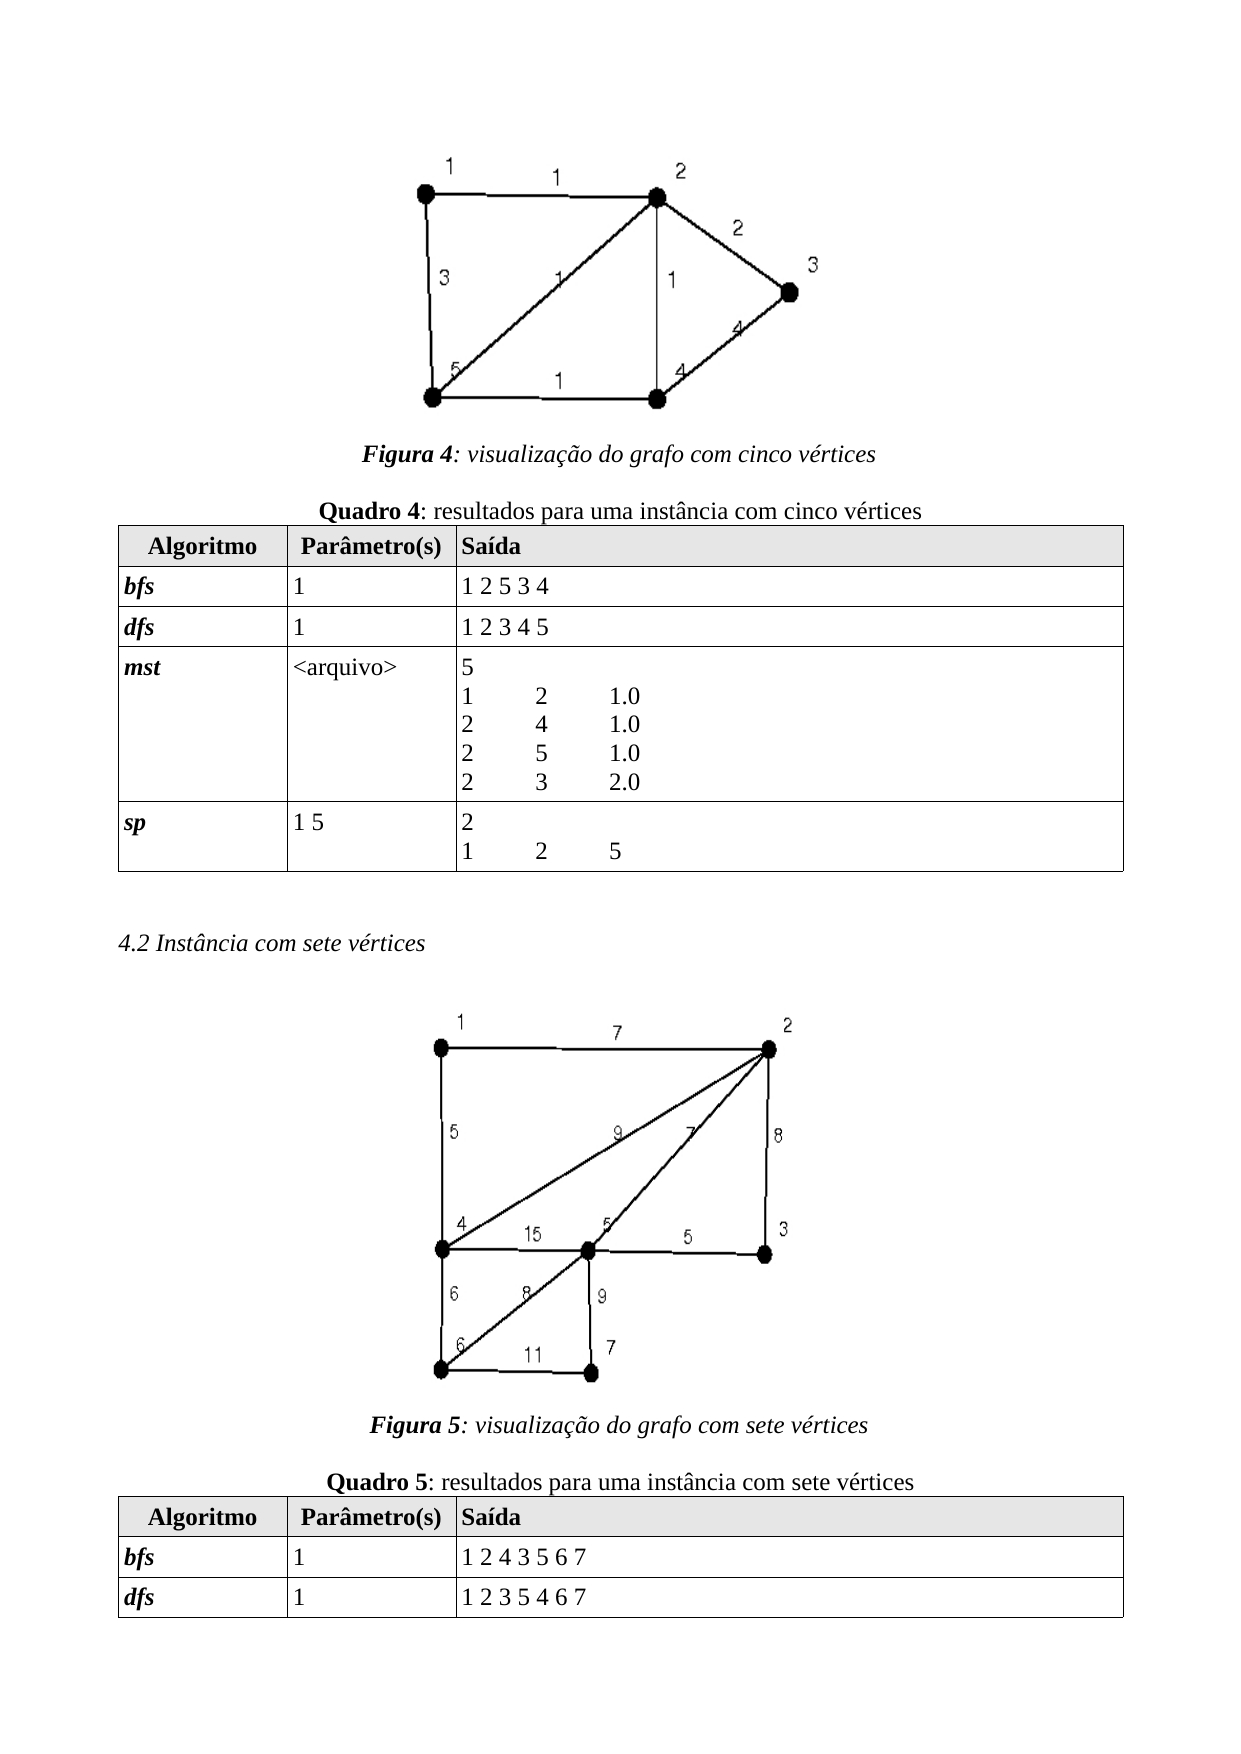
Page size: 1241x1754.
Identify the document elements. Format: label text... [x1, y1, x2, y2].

table_cell <arquivo> [288, 647, 456, 801]
table_header Parâmetro(s) [288, 526, 456, 566]
table_header Saída [457, 1497, 1123, 1536]
table_cell bfs [119, 1537, 287, 1577]
text Figura 5: visualização do grafo com sete vértices [118, 957, 1122, 1438]
table_cell 1 2 5 3 4 [457, 567, 1123, 606]
table_cell 1 [288, 607, 456, 646]
table_cell 5 1 2 1.0 2 4 1.0 2 5 1.0 2 3 2.0 [457, 647, 1123, 801]
table_header Algoritmo [119, 526, 287, 566]
table_header Parâmetro(s) [288, 1497, 456, 1536]
text Quadro 5: resultados para uma instância com sete vértices [118, 1467, 1122, 1496]
table_cell 1 [288, 567, 456, 606]
table_cell 1 2 4 3 5 6 7 [457, 1537, 1123, 1577]
table_cell bfs [119, 567, 287, 606]
table_cell mst [119, 647, 287, 801]
table_cell 1 2 3 5 4 6 7 [457, 1578, 1123, 1617]
table_cell dfs [119, 1578, 287, 1617]
text Figura 4: visualização do grafo com cinco vértices [118, 118, 1122, 468]
table_cell 1 5 [288, 802, 456, 871]
table_header Algoritmo [119, 1497, 287, 1536]
text Quadro 4: resultados para uma instância com cinco vértices [118, 496, 1122, 525]
table_cell 2 1 2 5 [457, 802, 1123, 871]
picture [373, 956, 867, 1410]
text 4.2 Instância com sete vértices [118, 928, 1122, 957]
table_cell 1 2 3 4 5 [457, 607, 1123, 646]
table_cell 1 [288, 1537, 456, 1577]
table_header Saída [457, 526, 1123, 566]
table_cell dfs [119, 607, 287, 646]
table_cell 1 [288, 1578, 456, 1617]
table_cell sp [119, 802, 287, 871]
picture [374, 119, 866, 439]
